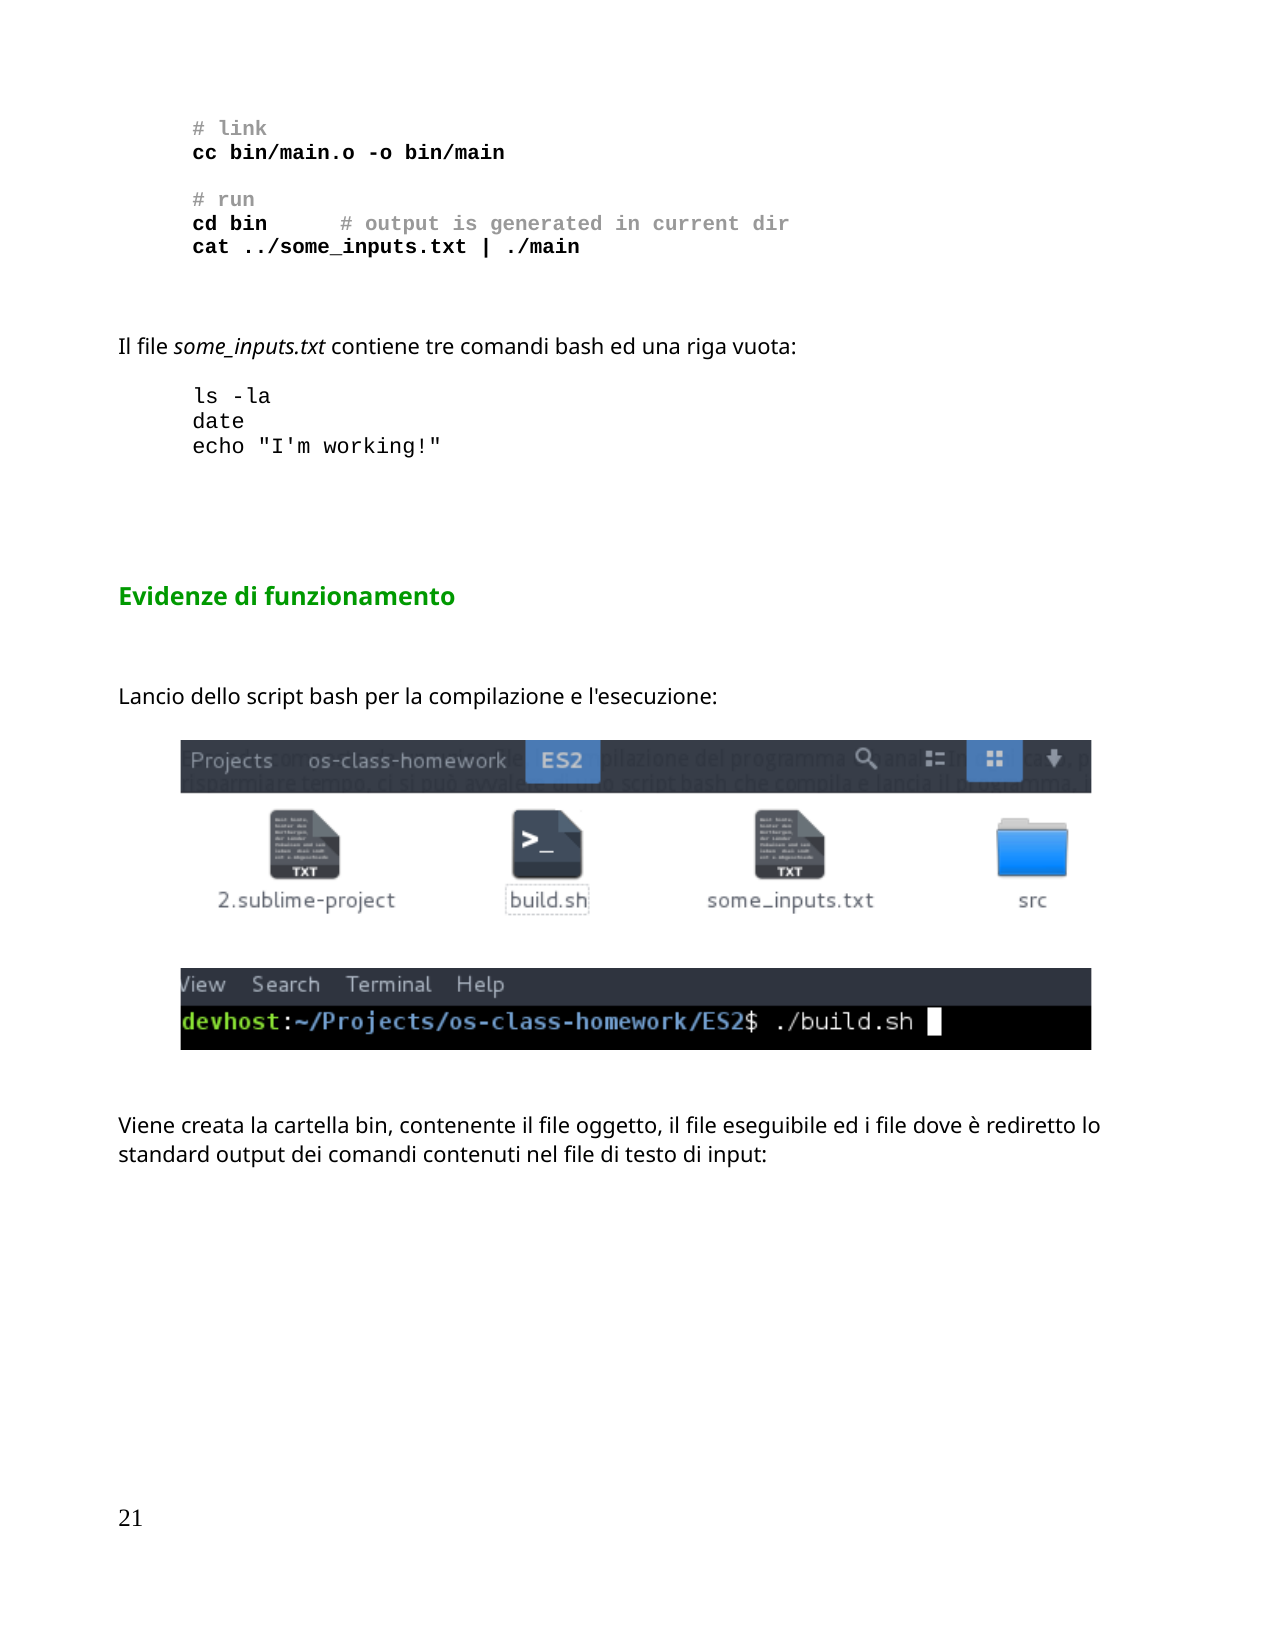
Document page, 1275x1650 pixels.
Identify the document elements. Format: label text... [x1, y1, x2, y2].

text # link [118, 118, 1157, 142]
text # run [118, 189, 1157, 213]
text cd bin # output is generated in current dir [118, 213, 1157, 236]
text Lancio dello script bash per la compilazione e l'esecuzione: [118, 681, 1157, 711]
text date [118, 410, 1157, 435]
text cc bin/main.o -o bin/main [118, 142, 1157, 165]
text ls -la [118, 386, 1157, 410]
picture [180, 740, 1092, 927]
picture [180, 968, 1092, 1050]
text Evidenze di funzionamento [118, 579, 1157, 613]
text cat ../some_inputs.txt | ./main [118, 236, 1157, 260]
text Il file some_inputs.txt contiene tre comandi bash ed una riga vuota: [118, 331, 1157, 361]
text Viene creata la cartella bin, contenente il file oggetto, il file eseguibile ed i file dove è rediretto lo standard output dei comandi contenuti nel file di testo di input: [118, 1109, 1157, 1169]
text echo "I'm working!" [118, 435, 1157, 460]
